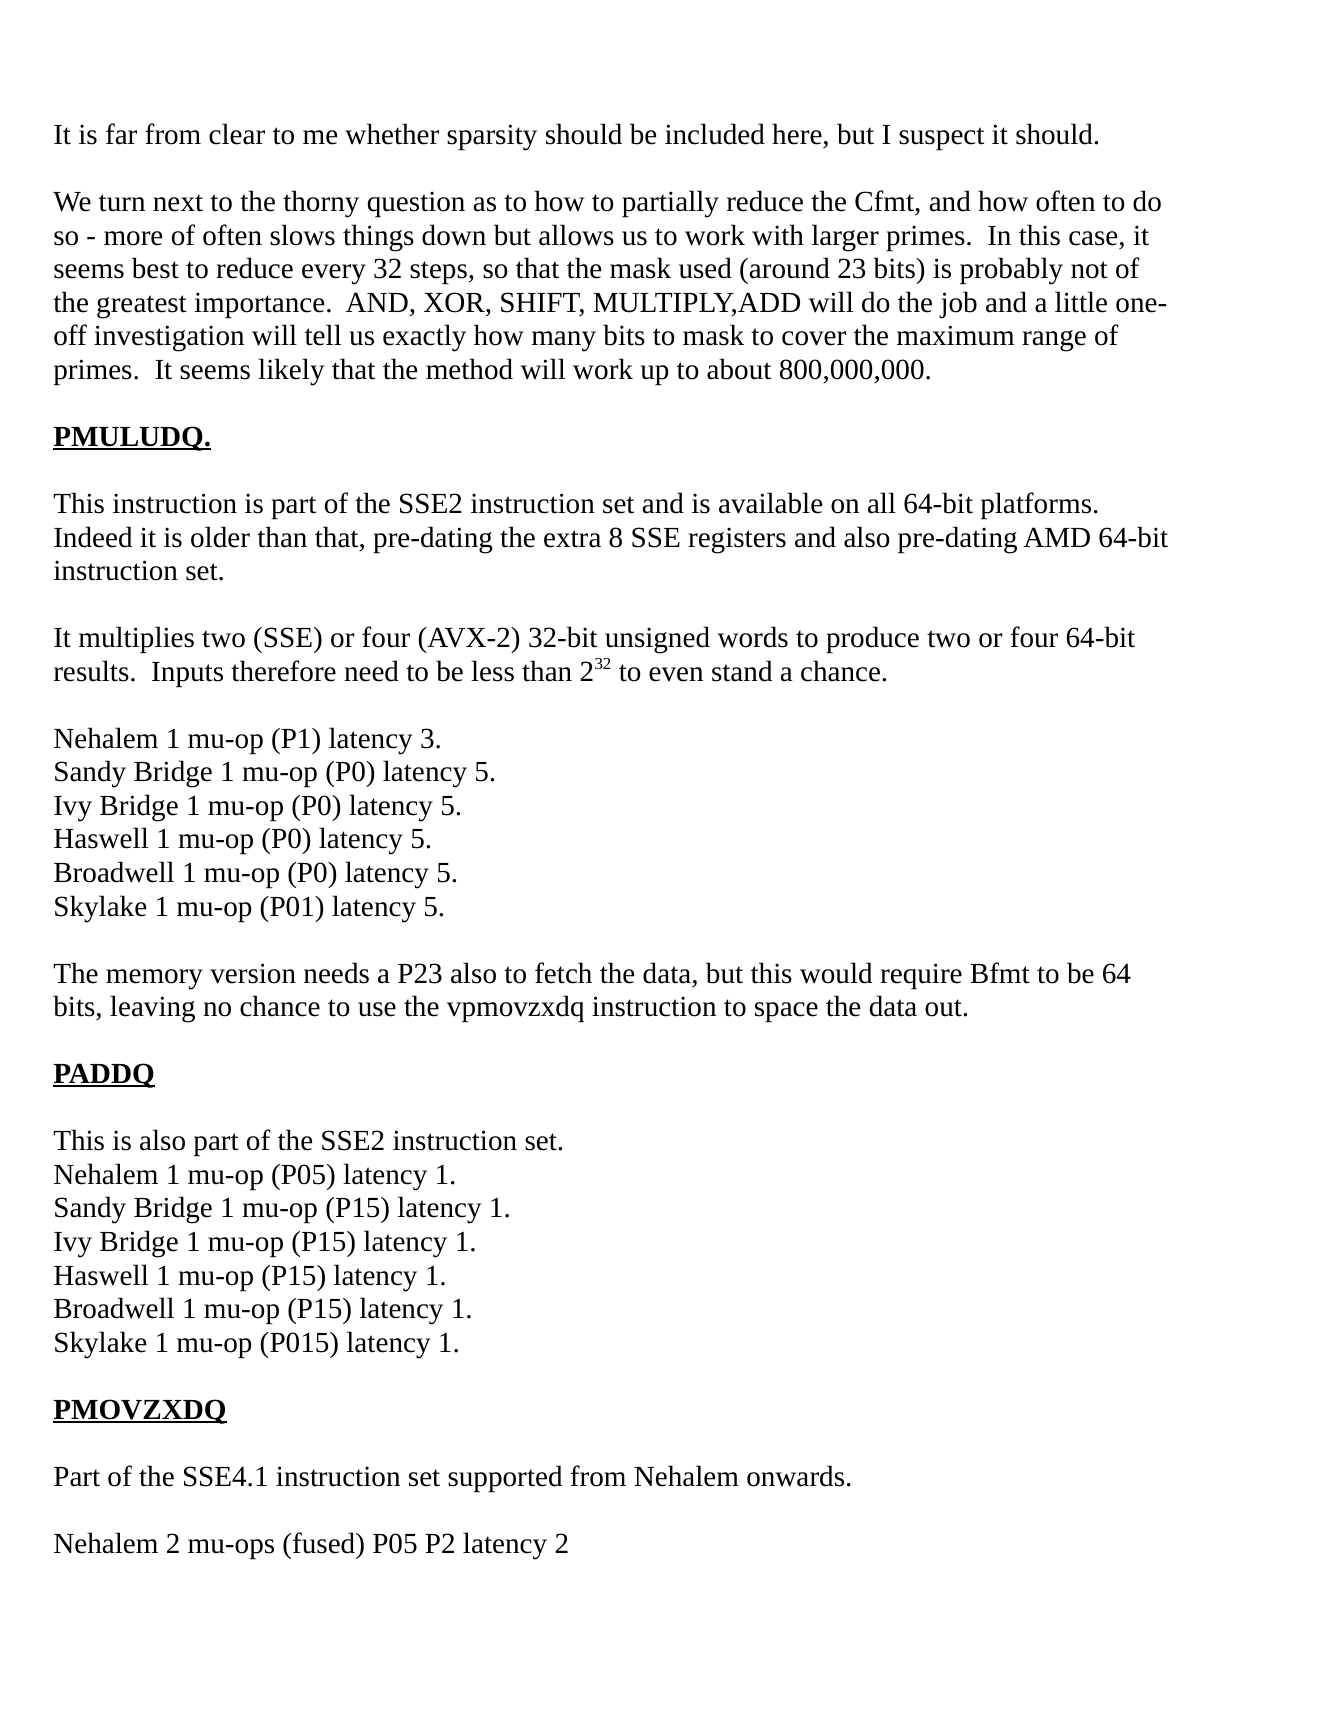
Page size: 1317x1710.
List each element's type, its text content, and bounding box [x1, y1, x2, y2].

text The memory version needs a P23 also to fetch the data, but this would require Bfmt to be 64 bits, leaving no chance to use the vpmovzxdq instruction to space the data out. [53, 956, 1174, 1023]
text PMULUDQ. [53, 419, 1174, 453]
text Skylake 1 mu-op (P015) latency 1. [53, 1325, 1174, 1358]
text Skylake 1 mu-op (P01) latency 5. [53, 889, 1174, 922]
text It is far from clear to me whether sparsity should be included here, but I suspect it should. [53, 117, 1174, 151]
text This instruction is part of the SSE2 instruction set and is available on all 64-bit platforms. Indeed it is older than that, pre-dating the extra 8 SSE registers and also pre-dating AMD 64-bit instruction set. [53, 486, 1174, 587]
text Nehalem 1 mu-op (P1) latency 3. [53, 721, 1174, 754]
text It multiplies two (SSE) or four (AVX-2) 32-bit unsigned words to produce two or four 64-bit results. Inputs therefore need to be less than 232 to even stand a chance. [53, 620, 1174, 687]
text Sandy Bridge 1 mu-op (P15) latency 1. [53, 1191, 1174, 1224]
text PMOVZXDQ [53, 1392, 1174, 1425]
text PADDQ [53, 1056, 1174, 1090]
text Broadwell 1 mu-op (P0) latency 5. [53, 855, 1174, 889]
text Haswell 1 mu-op (P15) latency 1. [53, 1258, 1174, 1291]
text Part of the SSE4.1 instruction set supported from Nehalem onwards. [53, 1459, 1174, 1492]
text Haswell 1 mu-op (P0) latency 5. [53, 822, 1174, 855]
text Nehalem 2 mu-ops (fused) P05 P2 latency 2 [53, 1526, 1174, 1559]
text Sandy Bridge 1 mu-op (P0) latency 5. [53, 754, 1174, 788]
text Nehalem 1 mu-op (P05) latency 1. [53, 1157, 1174, 1191]
text We turn next to the thorny question as to how to partially reduce the Cfmt, and how often to do so - more of often slows things down but allows us to work with larger primes. In this case, it seems best to reduce every 32 steps, so that the mask used (around 23 bits) is probably not of the greatest importance. AND, XOR, SHIFT, MULTIPLY,ADD will do the job and a little one-off investigation will tell us exactly how many bits to mask to cover the maximum range of primes. It seems likely that the method will work up to about 800,000,000. [53, 184, 1174, 386]
text Ivy Bridge 1 mu-op (P15) latency 1. [53, 1224, 1174, 1258]
text Ivy Bridge 1 mu-op (P0) latency 5. [53, 788, 1174, 822]
text This is also part of the SSE2 instruction set. [53, 1123, 1174, 1157]
text Broadwell 1 mu-op (P15) latency 1. [53, 1291, 1174, 1325]
